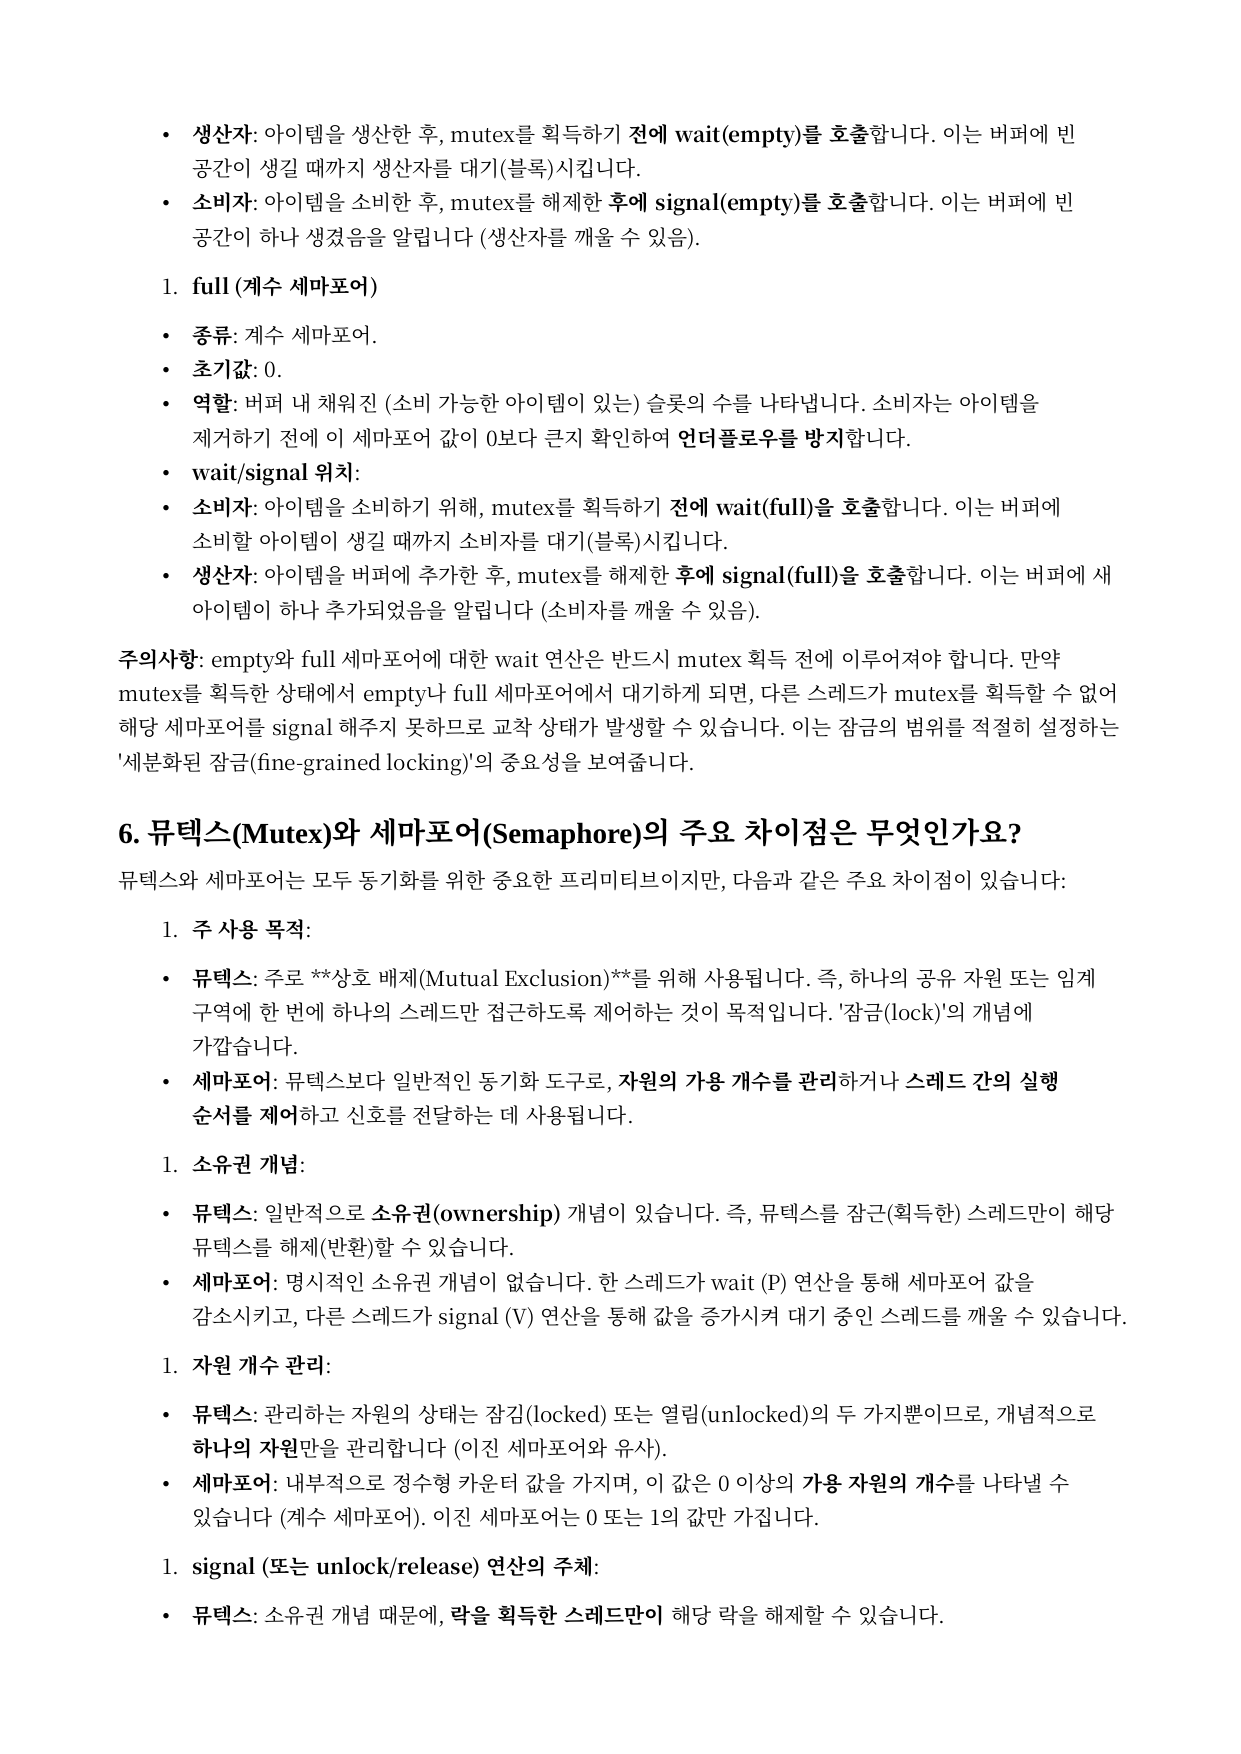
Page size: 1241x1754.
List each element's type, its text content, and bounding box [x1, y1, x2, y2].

list 역할: 버퍼 내 채워진 (소비 가능한 아이템이 있는) 슬롯의 수를 나타냅니다. 소비자는 아이템을 제거하기 전에 이 세마포어 값이 0보다 큰지 확인하여 언더플로우를 방지합니다. [162, 388, 1122, 452]
list 세마포어: 뮤텍스보다 일반적인 동기화 도구로, 자원의 가용 개수를 관리하거나 스레드 간의 실행 순서를 제어하고 신호를 전달하는 데 사용됩니다. [162, 1065, 1122, 1129]
list 소비자: 아이템을 소비하기 위해, mutex를 획득하기 전에 wait(full)을 호출합니다. 이는 버퍼에 소비할 아이템이 생길 때까지 소비자를 대기(블록)시킵니다. [162, 491, 1122, 555]
list 뮤텍스: 일반적으로 소유권(ownership) 개념이 있습니다. 즉, 뮤텍스를 잠근(획득한) 스레드만이 해당 뮤텍스를 해제(반환)할 수 있습니다. [162, 1197, 1122, 1262]
list 생산자: 아이템을 버퍼에 추가한 후, mutex를 해제한 후에 signal(full)을 호출합니다. 이는 버퍼에 새 아이템이 하나 추가되었음을 알립니다 (소비자를 깨울 수 있음). [162, 560, 1122, 624]
list wait/signal 위치: [162, 457, 1122, 487]
list 뮤텍스: 관리하는 자원의 상태는 잠김(locked) 또는 열림(unlocked)의 두 가지뿐이므로, 개념적으로 하나의 자원만을 관리합니다 (이진 세마포어와 유사). [162, 1398, 1122, 1463]
list 생산자: 아이템을 생산한 후, mutex를 획득하기 전에 wait(empty)를 호출합니다. 이는 버퍼에 빈 공간이 생길 때까지 생산자를 대기(블록)시킵니다. [162, 118, 1122, 182]
list 소비자: 아이템을 소비한 후, mutex를 해제한 후에 signal(empty)를 호출합니다. 이는 버퍼에 빈 공간이 하나 생겼음을 알립니다 (생산자를 깨울 수 있음). [162, 187, 1122, 251]
list 자원 개수 관리: [162, 1349, 1122, 1379]
list 주 사용 목적: [162, 913, 1122, 943]
list 세마포어: 명시적인 소유권 개념이 없습니다. 한 스레드가 wait (P) 연산을 통해 세마포어 값을 감소시키고, 다른 스레드가 signal (V) 연산을 통해 값을 증가시켜 대기 중인 스레드를 깨울 수 있습니다. [162, 1266, 1122, 1331]
list signal (또는 unlock/release) 연산의 주체: [162, 1551, 1122, 1581]
list 종류: 계수 세마포어. [162, 319, 1122, 349]
text 주의사항: empty와 full 세마포어에 대한 wait 연산은 반드시 mutex 획득 전에 이루어져야 합니다. 만약 mutex를 획득한 상태에서 empty나 full 세마포어에서 대기하게 되면, 다른 스레드가 mutex를 획득할 수 없어 해당 세마포어를 signal 해주지 못하므로 교착 상태가 발생할 수 있습니다. 이는 잠금의 범위를 적절히 설정하는 '세분화된 잠금(fine-grained locking)'의 중요성을 보여줍니다. [118, 643, 1122, 776]
text 뮤텍스와 세마포어는 모두 동기화를 위한 중요한 프리미티브이지만, 다음과 같은 주요 차이점이 있습니다: [118, 864, 1122, 894]
list 초기값: 0. [162, 353, 1122, 383]
subtitle 6. 뮤텍스(Mutex)와 세마포어(Semaphore)의 주요 차이점은 무엇인가요? [118, 810, 1122, 852]
list 뮤텍스: 소유권 개념 때문에, 락을 획득한 스레드만이 해당 락을 해제할 수 있습니다. [162, 1599, 1122, 1629]
list full (계수 세마포어) [162, 270, 1122, 300]
list 뮤텍스: 주로 **상호 배제(Mutual Exclusion)**를 위해 사용됩니다. 즉, 하나의 공유 자원 또는 임계 구역에 한 번에 하나의 스레드만 접근하도록 제어하는 것이 목적입니다. '잠금(lock)'의 개념에 가깝습니다. [162, 962, 1122, 1061]
list 소유권 개념: [162, 1148, 1122, 1178]
list 세마포어: 내부적으로 정수형 카운터 값을 가지며, 이 값은 0 이상의 가용 자원의 개수를 나타낼 수 있습니다 (계수 세마포어). 이진 세마포어는 0 또는 1의 값만 가집니다. [162, 1467, 1122, 1532]
